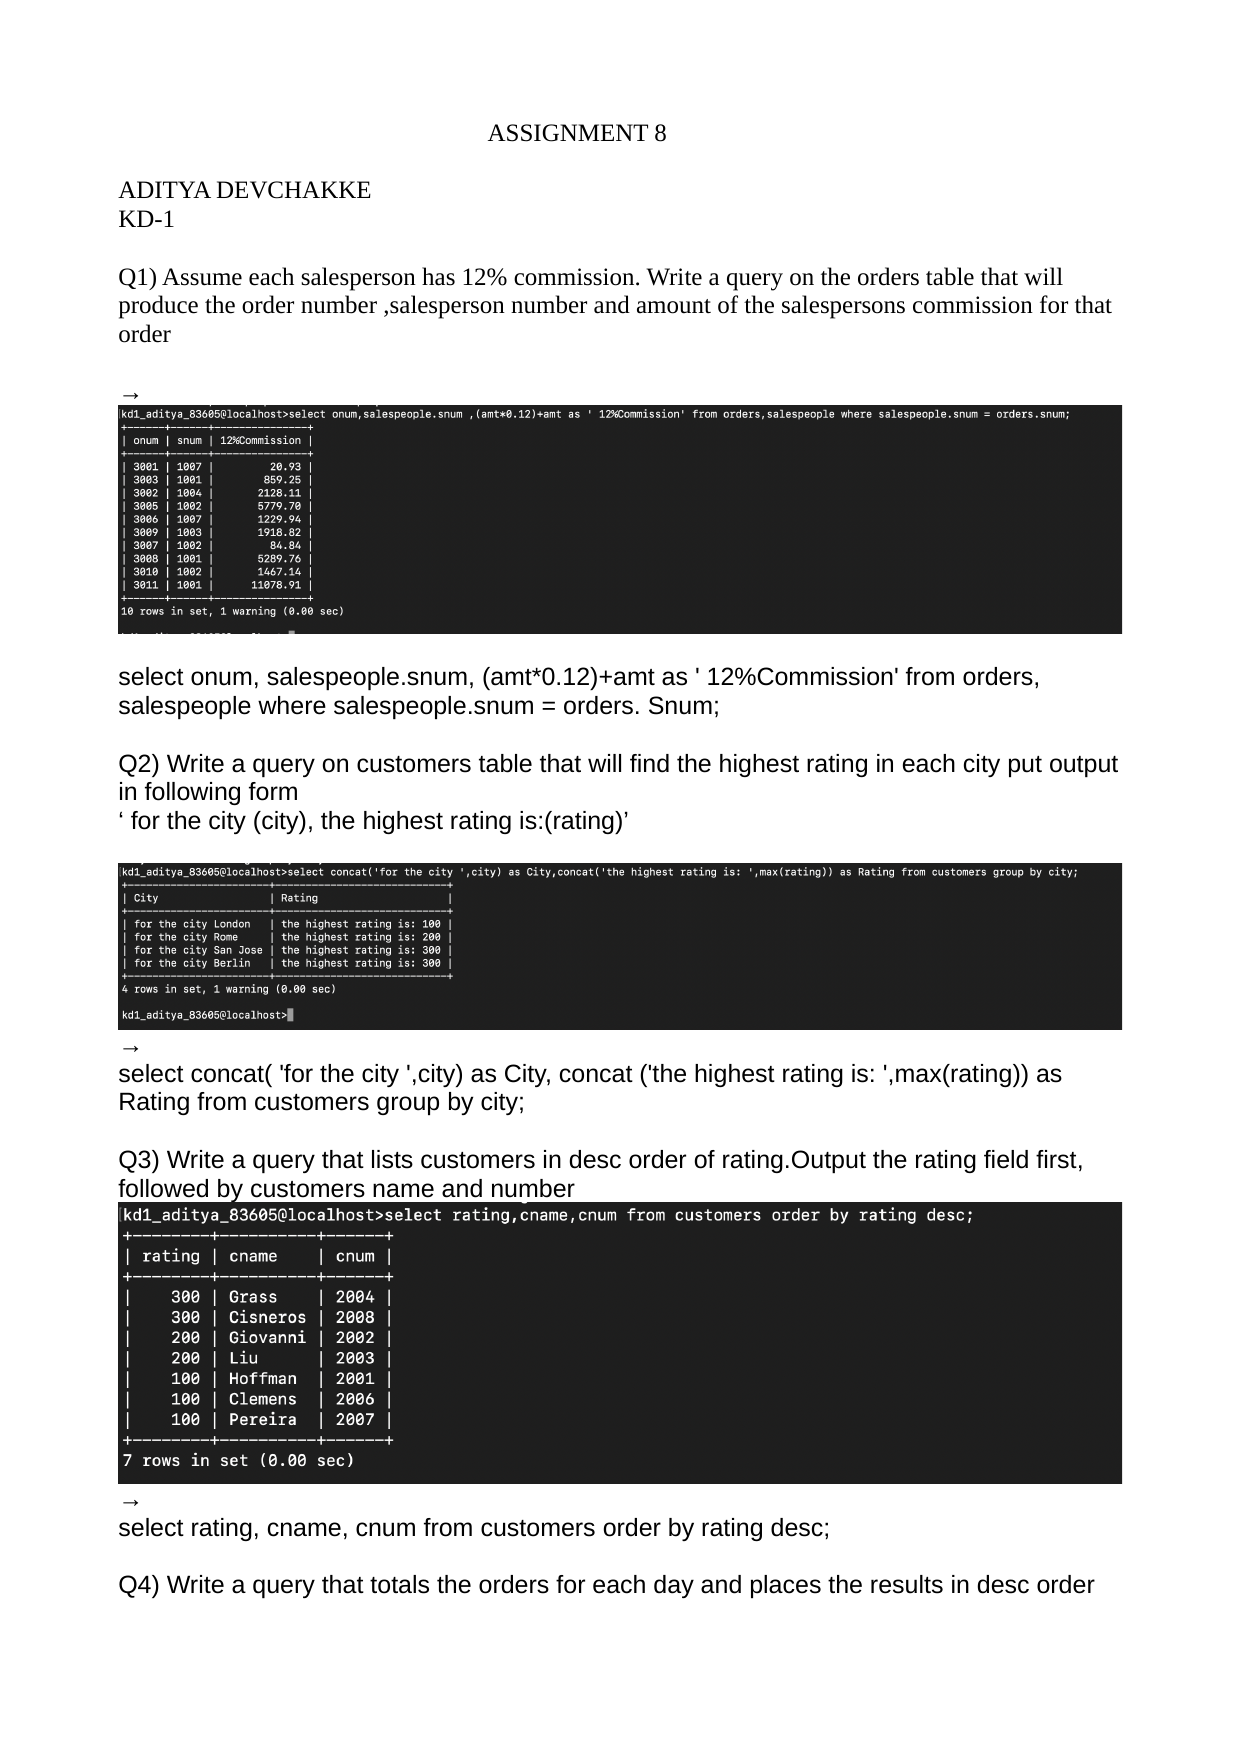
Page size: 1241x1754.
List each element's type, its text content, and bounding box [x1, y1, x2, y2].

text ASSIGNMENT 8 [118, 118, 1122, 147]
text KD-1 [118, 204, 1122, 233]
text Q4) Write a query that totals the orders for each day and places the results in desc order [118, 1570, 1122, 1599]
text Q2) Write a query on customers table that will find the highest rating in each city put output in following form ‘ for the city (city), the highest rating is:(rating)’ [118, 749, 1122, 835]
text → [118, 377, 1122, 405]
picture [118, 863, 1123, 1030]
text → [118, 1030, 1122, 1058]
text → [118, 1484, 1122, 1513]
text Q3) Write a query that lists customers in desc order of rating.Output the rating field first, followed by customers name and number [118, 1145, 1122, 1202]
text select onum, salespeople.snum, (amt*0.12)+amt as ' 12%Commission' from orders, salespeople where salespeople.snum = orders. Snum; [118, 662, 1122, 720]
picture [118, 405, 1123, 634]
text select rating, cname, cnum from customers order by rating desc; [118, 1513, 1122, 1541]
text ADITYA DEVCHAKKE [118, 176, 1122, 204]
text select concat( 'for the city ',city) as City, concat ('the highest rating is: ',max(rating)) as Rating from customers group by city; [118, 1058, 1122, 1116]
picture [118, 1202, 1123, 1484]
text Q1) Assume each salesperson has 12% commission. Write a query on the orders table that will produce the order number ,salesperson number and amount of the salespersons commission for that order [118, 262, 1122, 348]
